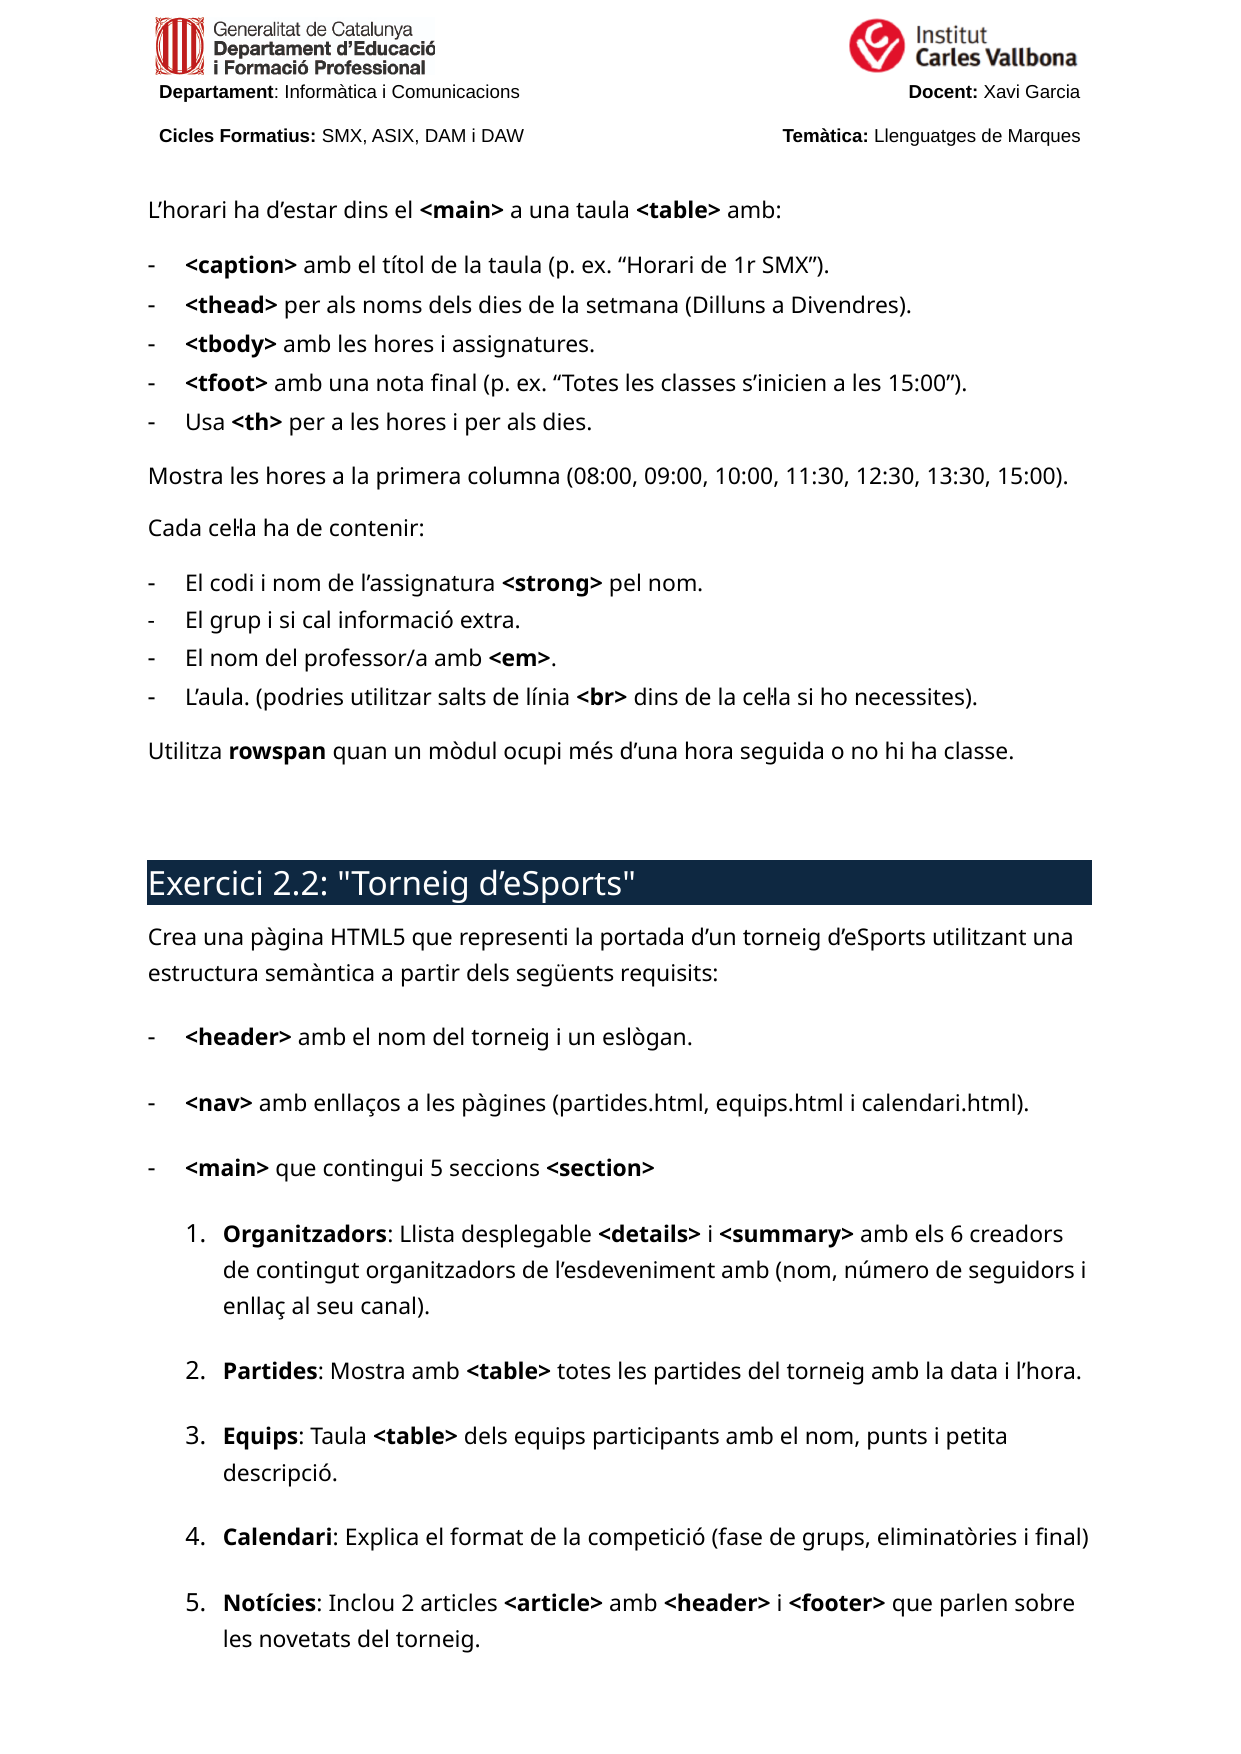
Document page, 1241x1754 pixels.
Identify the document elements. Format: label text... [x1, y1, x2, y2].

text Utilitza rowspan quan un mòdul ocupi més d’una hora seguida o no hi ha classe. [148, 735, 1092, 766]
subtitle Exercici 2.2: "Torneig d’eSports" [147, 860, 1092, 905]
text Cada cel·la ha de contenir: [148, 512, 1092, 543]
list <caption> amb el títol de la taula (p. ex. “Horari de 1r SMX”). [147, 247, 1092, 281]
list Usa <th> per a les hores i per als dies. [147, 404, 1092, 438]
list El nom del professor/a amb <em>. [147, 640, 1092, 674]
list Calendari: Explica el format de la competició (fase de grups, eliminatòries i final) [185, 1519, 1092, 1553]
list Partides: Mostra amb <table> totes les partides del torneig amb la data i l’hora. [185, 1352, 1092, 1386]
list <thead> per als noms dels dies de la setmana (Dilluns a Divendres). [147, 286, 1092, 320]
list El grup i si cal informació extra. [147, 604, 1092, 635]
list <main> que contingui 5 seccions <section> [147, 1150, 1092, 1184]
list <nav> amb enllaços a les pàgines (partides.html, equips.html i calendari.html). [147, 1084, 1092, 1118]
list L’aula. (podries utilitzar salts de línia <br> dins de la cel·la si ho necessites). [147, 679, 1092, 713]
list Notícies: Inclou 2 articles <article> amb <header> i <footer> que parlen sobre les novetats del torneig. [185, 1584, 1092, 1654]
list <tfoot> amb una nota final (p. ex. “Totes les classes s’inicien a les 15:00”). [147, 364, 1092, 399]
text Crea una pàgina HTML5 que representi la portada d’un torneig d’eSports utilitzant una estructura semàntica a partir dels següents requisits: [148, 921, 1092, 988]
list <header> amb el nom del torneig i un eslògan. [147, 1019, 1092, 1053]
list El codi i nom de l’assignatura <strong> pel nom. [147, 565, 1092, 599]
text Mostra les hores a la primera columna (08:00, 09:00, 10:00, 11:30, 12:30, 13:30, 15:00). [148, 459, 1092, 491]
text L’horari ha d’estar dins el <main> a una taula <table> amb: [148, 194, 1092, 226]
list <tbody> amb les hores i assignatures. [147, 325, 1092, 359]
list Organitzadors: Llista desplegable <details> i <summary> amb els 6 creadors de contingut organitzadors de l’esdeveniment amb (nom, número de seguidors i enllaç al seu canal). [185, 1215, 1092, 1321]
list Equips: Taula <table> dels equips participants amb el nom, punts i petita descripció. [185, 1418, 1092, 1488]
